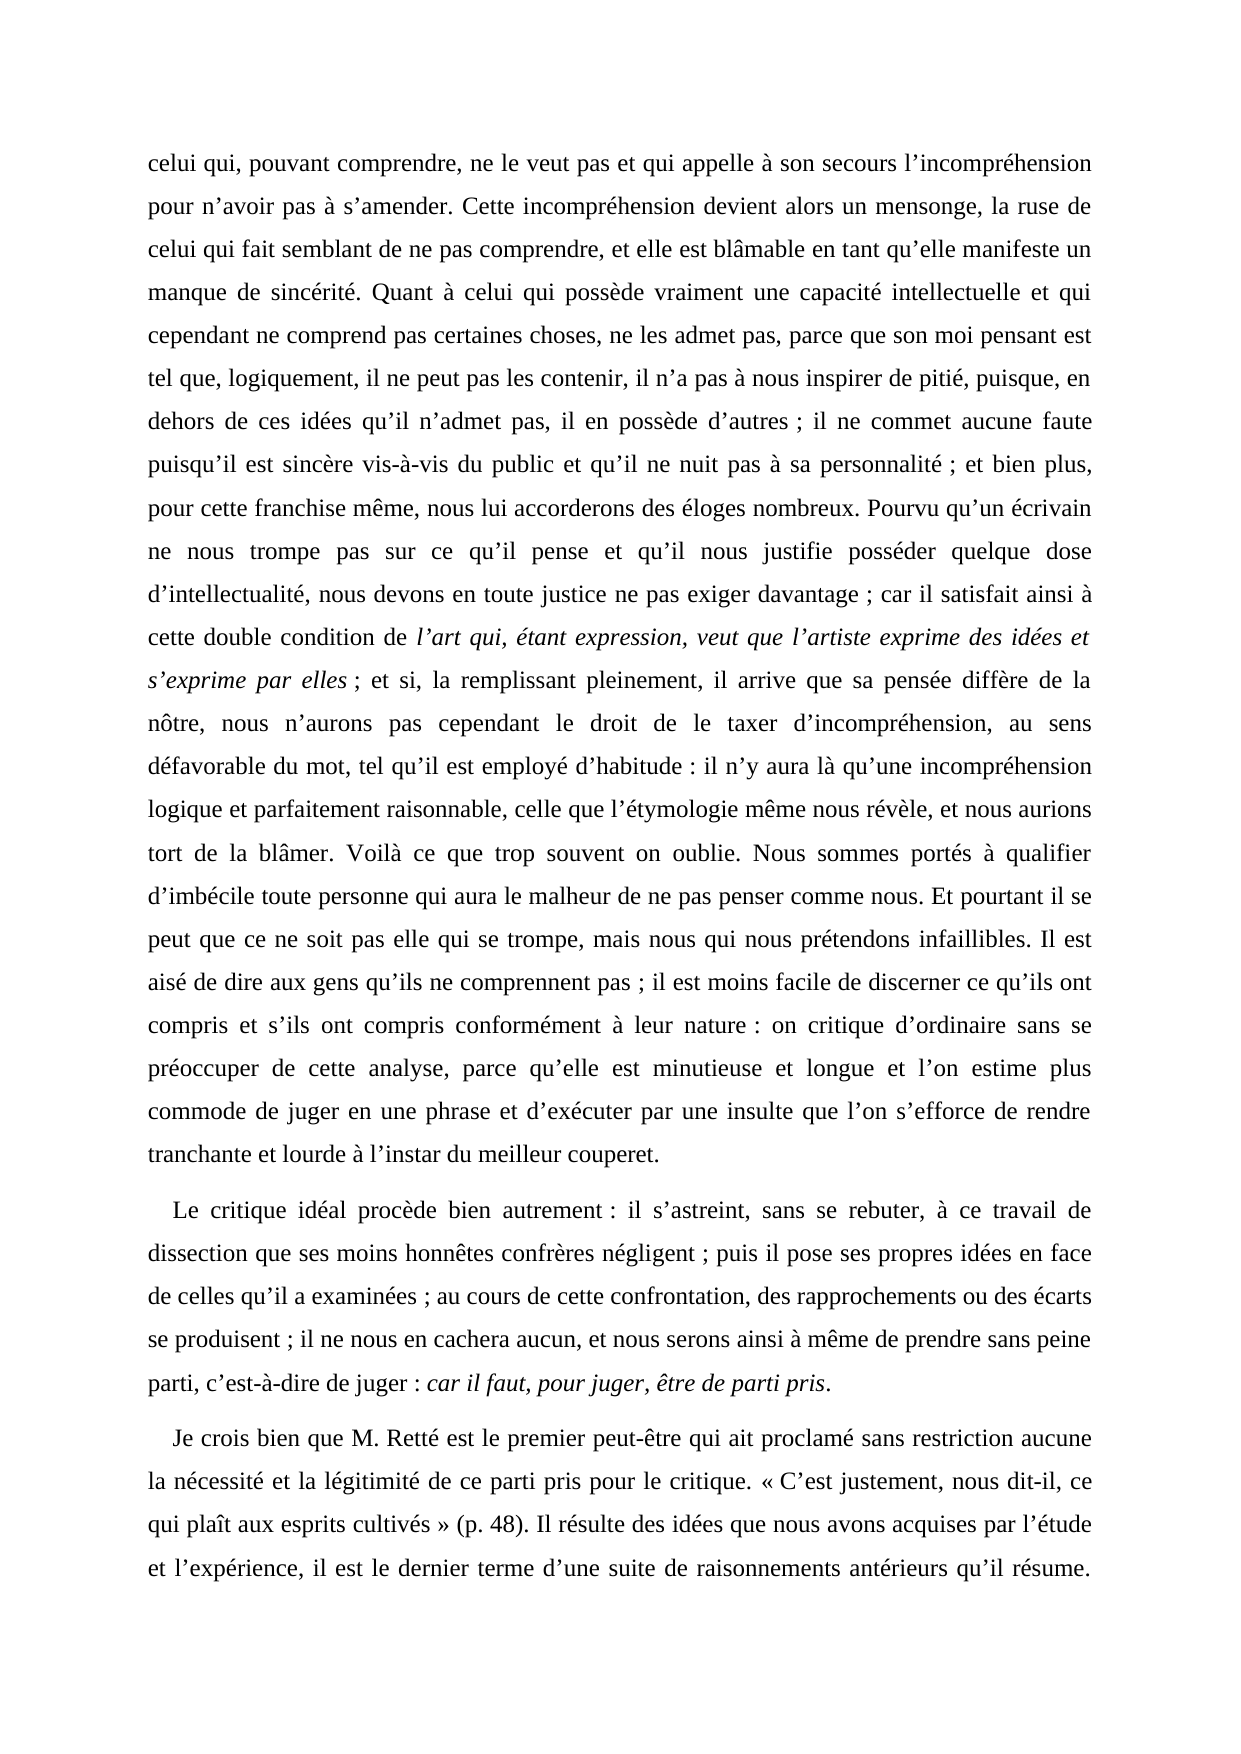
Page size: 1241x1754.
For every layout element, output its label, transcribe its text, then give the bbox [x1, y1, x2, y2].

text Le critique idéal procède bien autrement : il s’astreint, sans se rebuter, à ce travail de dissection que ses moins honnêtes confrères négligent ; puis il pose ses propres idées en face de celles qu’il a examinées ; au cours de cette confrontation, des rapprochements ou des écarts se produisent ; il ne nous en cachera aucun, et nous serons ainsi à même de prendre sans peine parti, c’est-à-dire de juger : car il faut, pour juger, être de parti pris. [148, 1195, 1093, 1396]
text celui qui, pouvant comprendre, ne le veut pas et qui appelle à son secours l’incompréhension pour n’avoir pas à s’amender. Cette incompréhension devient alors un mensonge, la ruse de celui qui fait semblant de ne pas comprendre, et elle est blâmable en tant qu’elle manifeste un manque de sincérité. Quant à celui qui possède vraiment une capacité intellectuelle et qui cependant ne comprend pas certaines choses, ne les admet pas, parce que son moi pensant est tel que, logiquement, il ne peut pas les contenir, il n’a pas à nous inspirer de pitié, puisque, en dehors de ces idées qu’il n’admet pas, il en possède d’autres ; il ne commet aucune faute puisqu’il est sincère vis-à-vis du public et qu’il ne nuit pas à sa personnalité ; et bien plus, pour cette franchise même, nous lui accorderons des éloges nombreux. Pourvu qu’un écrivain ne nous trompe pas sur ce qu’il pense et qu’il nous justifie posséder quelque dose d’intellectualité, nous devons en toute justice ne pas exiger davantage ; car il satisfait ainsi à cette double condition de l’art qui, étant expression, veut que l’artiste exprime des idées et s’exprime par elles ; et si, la remplissant pleinement, il arrive que sa pensée diffère de la nôtre, nous n’aurons pas cependant le droit de le taxer d’incompréhension, au sens défavorable du mot, tel qu’il est employé d’habitude : il n’y aura là qu’une incompréhension logique et parfaitement raisonnable, celle que l’étymologie même nous révèle, et nous aurions tort de la blâmer. Voilà ce que trop souvent on oublie. Nous sommes portés à qualifier d’imbécile toute personne qui aura le malheur de ne pas penser comme nous. Et pourtant il se peut que ce ne soit pas elle qui se trompe, mais nous qui nous prétendons infaillibles. Il est aisé de dire aux gens qu’ils ne comprennent pas ; il est moins facile de discerner ce qu’ils ont compris et s’ils ont compris conformément à leur nature : on critique d’ordinaire sans se préoccuper de cette analyse, parce qu’elle est minutieuse et longue et l’on estime plus commode de juger en une phrase et d’exécuter par une insulte que l’on s’efforce de rendre tranchante et lourde à l’instar du meilleur couperet. [148, 148, 1093, 1168]
text Je crois bien que M. Retté est le premier peut-être qui ait proclamé sans restriction aucune la nécessité et la légitimité de ce parti pris pour le critique. « C’est justement, nous dit-il, ce qui plaît aux esprits cultivés » (p. 48). Il résulte des idées que nous avons acquises par l’étude et l’expérience, il est le dernier terme d’une suite de raisonnements antérieurs qu’il résume. [148, 1423, 1093, 1581]
